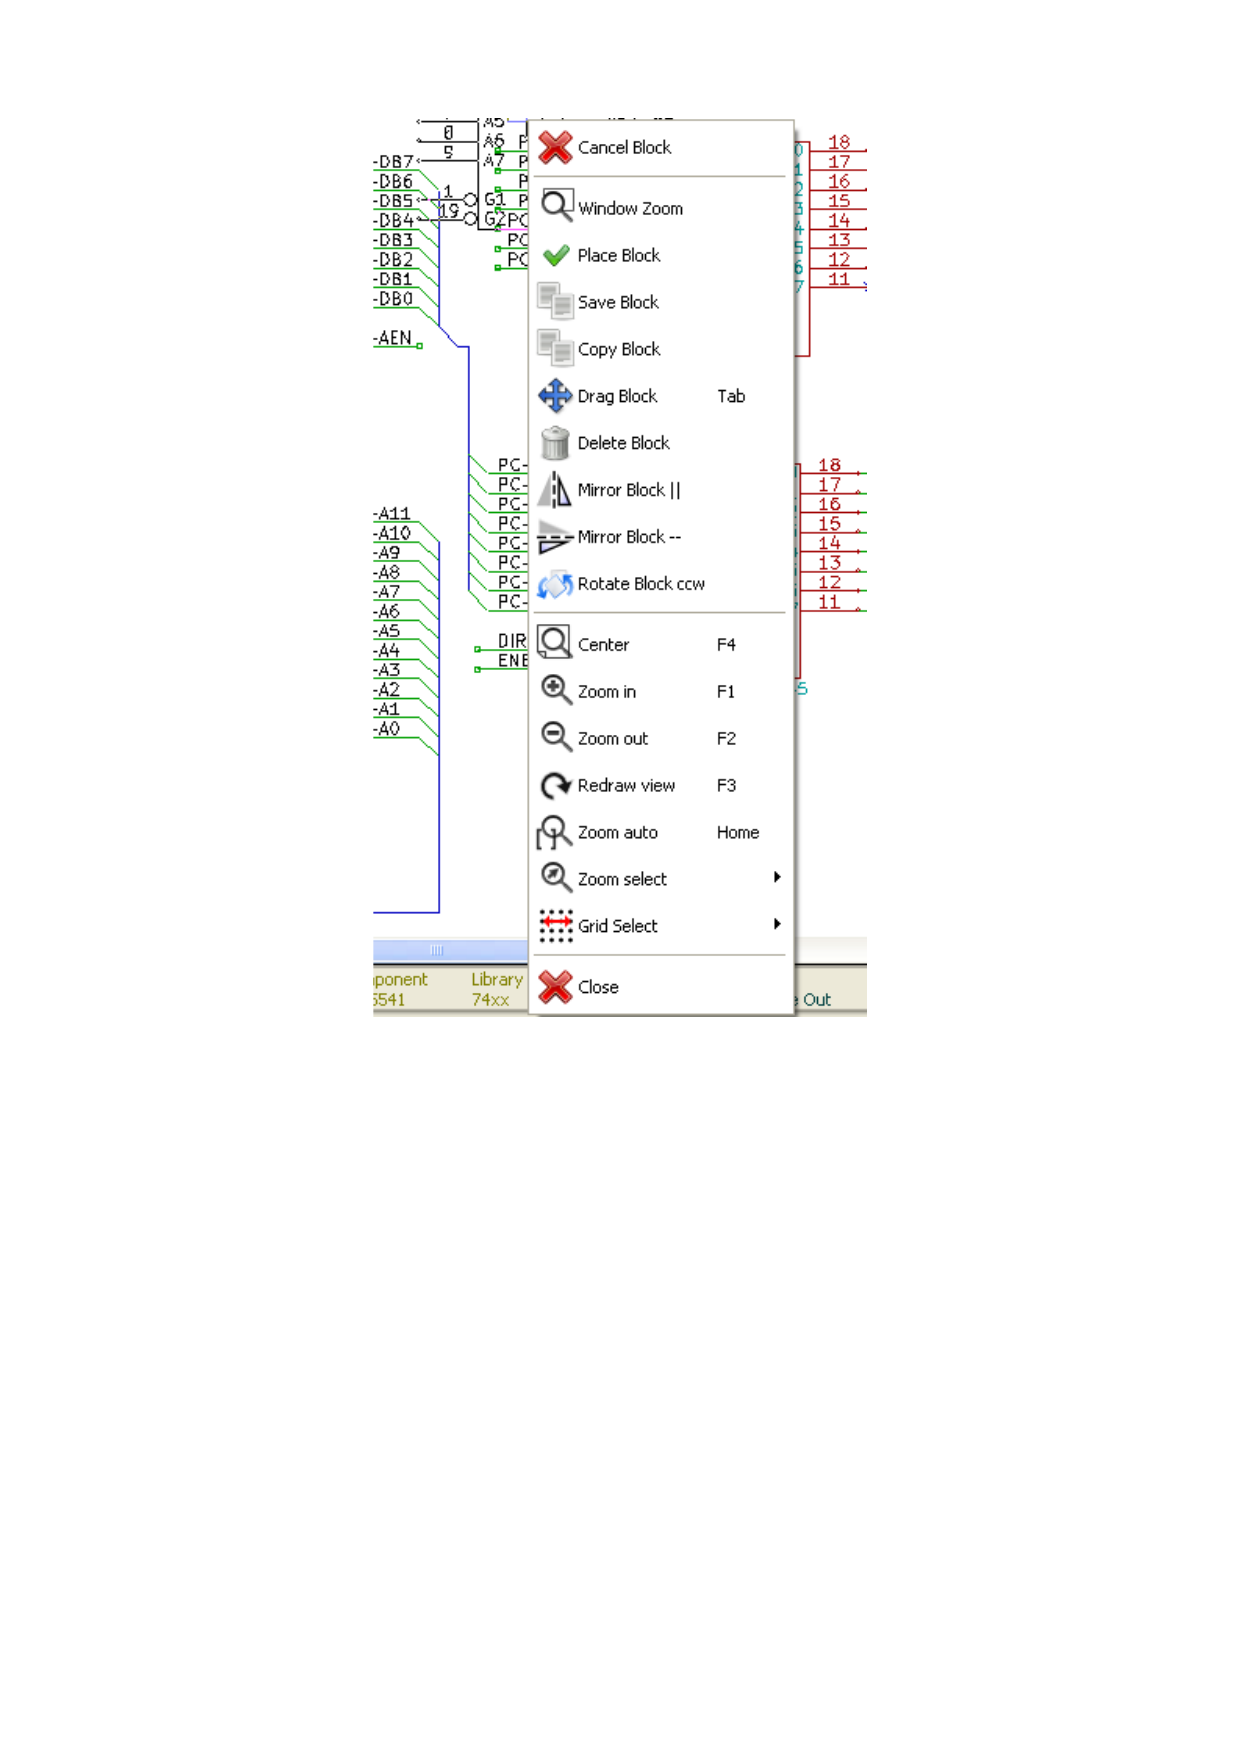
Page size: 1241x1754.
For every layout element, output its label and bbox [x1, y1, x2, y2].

picture [373, 118, 867, 1017]
